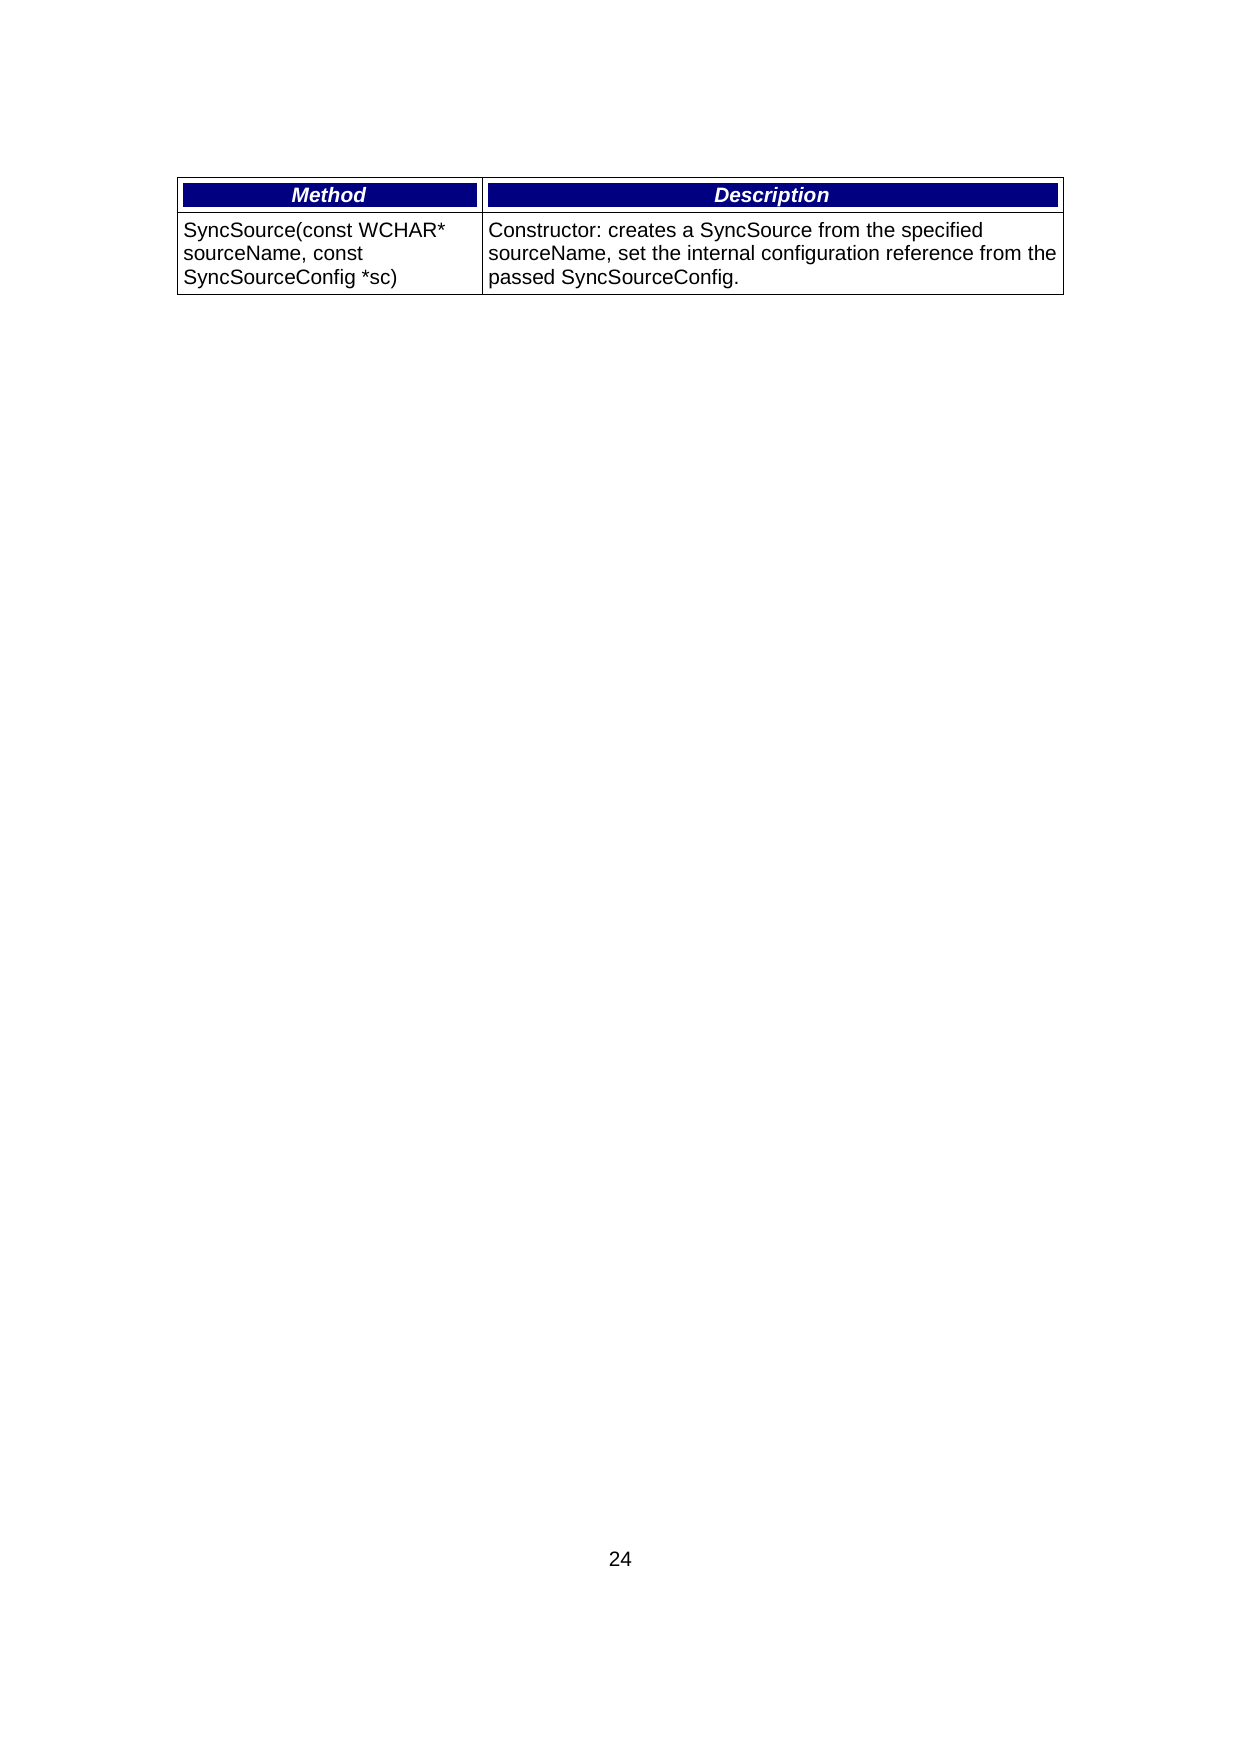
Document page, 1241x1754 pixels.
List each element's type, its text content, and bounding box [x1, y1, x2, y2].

table_header Description [483, 178, 1063, 212]
table_header Method [178, 178, 482, 212]
table_cell SyncSource(const WCHAR* sourceName, const SyncSourceConfig *sc) [178, 213, 482, 294]
table_cell Constructor: creates a SyncSource from the specified sourceName, set the internal configuration reference from the passed SyncSourceConfig. [483, 213, 1063, 294]
